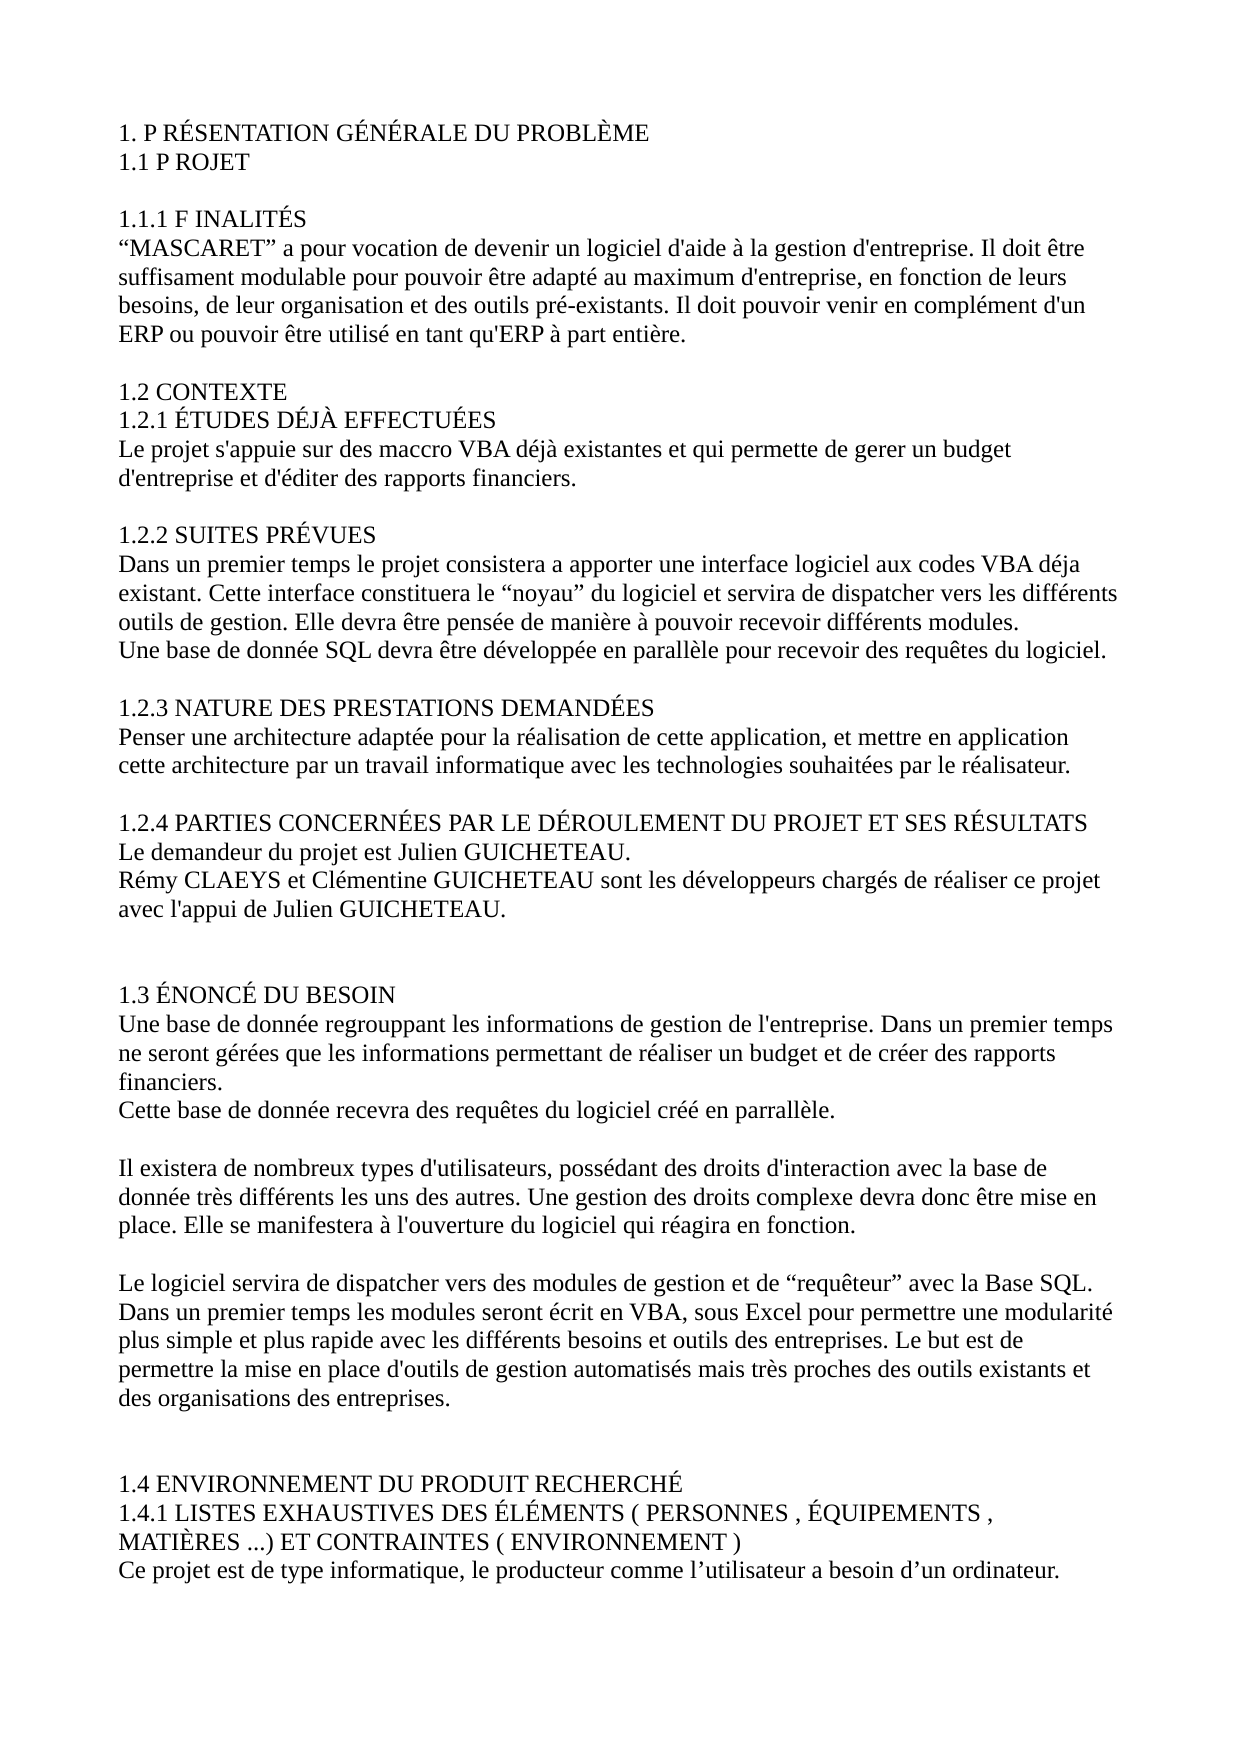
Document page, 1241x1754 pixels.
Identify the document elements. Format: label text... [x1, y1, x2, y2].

text Le demandeur du projet est Julien GUICHETEAU. [118, 837, 1122, 866]
text 1.2.4 PARTIES CONCERNÉES PAR LE DÉROULEMENT DU PROJET ET SES RÉSULTATS [118, 808, 1122, 837]
text Le projet s'appuie sur des maccro VBA déjà existantes et qui permette de gerer un budget d'entreprise et d'éditer des rapports financiers. [118, 434, 1122, 492]
text 1.2.3 NATURE DES PRESTATIONS DEMANDÉES [118, 693, 1122, 722]
text 1.4.1 LISTES EXHAUSTIVES DES ÉLÉMENTS ( PERSONNES , ÉQUIPEMENTS , MATIÈRES ...) ET CONTRAINTES ( ENVIRONNEMENT ) [118, 1498, 1122, 1556]
text Ce projet est de type informatique, le producteur comme l’utilisateur a besoin d’un ordinateur. [118, 1556, 1122, 1584]
text Il existera de nombreux types d'utilisateurs, possédant des droits d'interaction avec la base de donnée très différents les uns des autres. Une gestion des droits complexe devra donc être mise en place. Elle se manifestera à l'ouverture du logiciel qui réagira en fonction. [118, 1153, 1122, 1239]
text 1. P RÉSENTATION GÉNÉRALE DU PROBLÈME [118, 118, 1122, 147]
text 1.2 CONTEXTE [118, 377, 1122, 406]
text Dans un premier temps le projet consistera a apporter une interface logiciel aux codes VBA déja existant. Cette interface constituera le “noyau” du logiciel et servira de dispatcher vers les différents outils de gestion. Elle devra être pensée de manière à pouvoir recevoir différents modules. [118, 549, 1122, 636]
text 1.1 P ROJET [118, 147, 1122, 176]
text Rémy CLAEYS et Clémentine GUICHETEAU sont les développeurs chargés de réaliser ce projet avec l'appui de Julien GUICHETEAU. [118, 866, 1122, 923]
text cette architecture par un travail informatique avec les technologies souhaitées par le réalisateur. [118, 751, 1122, 779]
text Une base de donnée SQL devra être développée en parallèle pour recevoir des requêtes du logiciel. [118, 636, 1122, 664]
text 1.4 ENVIRONNEMENT DU PRODUIT RECHERCHÉ [118, 1469, 1122, 1498]
text “MASCARET” a pour vocation de devenir un logiciel d'aide à la gestion d'entreprise. Il doit être suffisament modulable pour pouvoir être adapté au maximum d'entreprise, en fonction de leurs besoins, de leur organisation et des outils pré-existants. Il doit pouvoir venir en complément d'un ERP ou pouvoir être utilisé en tant qu'ERP à part entière. [118, 233, 1122, 348]
text 1.3 ÉNONCÉ DU BESOIN [118, 981, 1122, 1009]
text 1.2.2 SUITES PRÉVUES [118, 521, 1122, 549]
text Cette base de donnée recevra des requêtes du logiciel créé en parrallèle. [118, 1096, 1122, 1124]
text Une base de donnée regrouppant les informations de gestion de l'entreprise. Dans un premier temps ne seront gérées que les informations permettant de réaliser un budget et de créer des rapports financiers. [118, 1009, 1122, 1096]
text Penser une architecture adaptée pour la réalisation de cette application, et mettre en application [118, 722, 1122, 751]
text 1.1.1 F INALITÉS [118, 204, 1122, 233]
text Le logiciel servira de dispatcher vers des modules de gestion et de “requêteur” avec la Base SQL. Dans un premier temps les modules seront écrit en VBA, sous Excel pour permettre une modularité plus simple et plus rapide avec les différents besoins et outils des entreprises. Le but est de permettre la mise en place d'outils de gestion automatisés mais très proches des outils existants et des organisations des entreprises. [118, 1268, 1122, 1412]
text 1.2.1 ÉTUDES DÉJÀ EFFECTUÉES [118, 406, 1122, 434]
